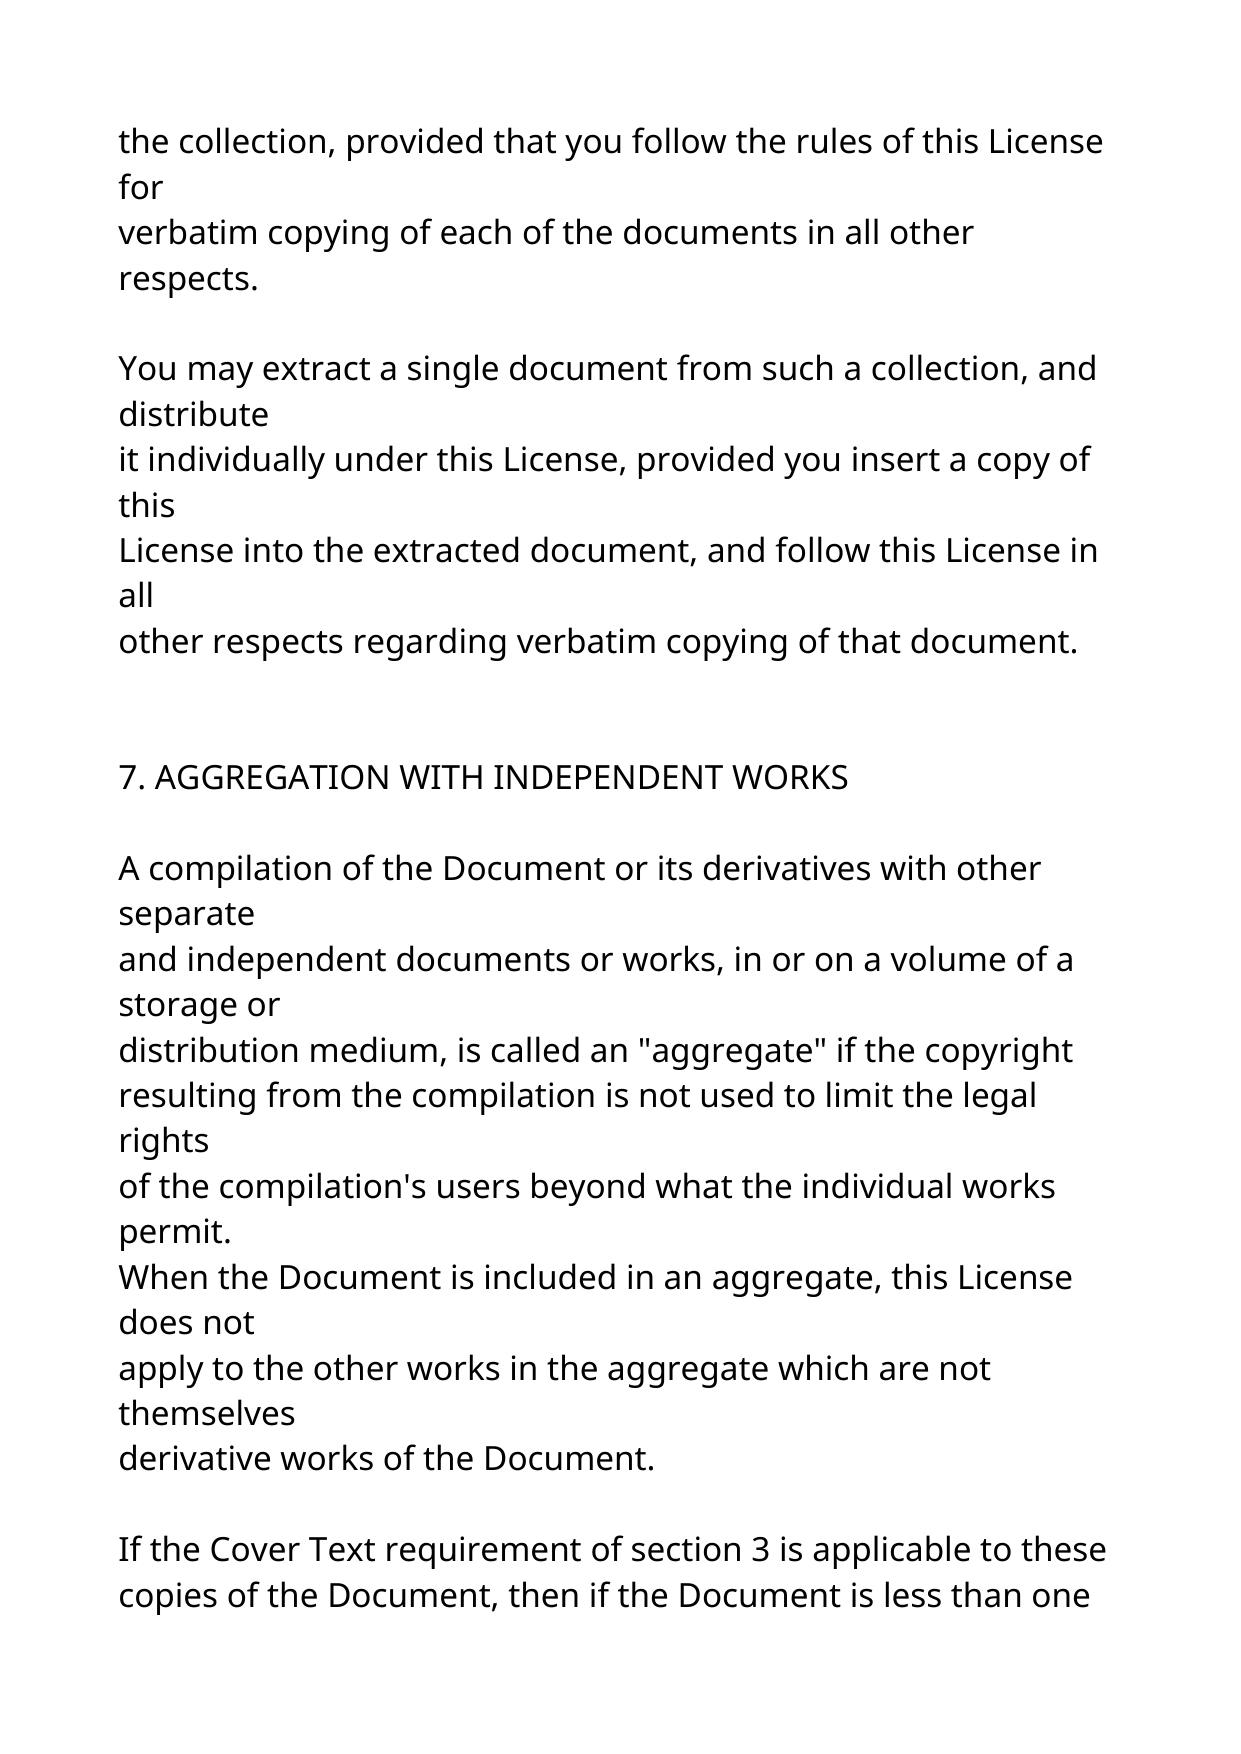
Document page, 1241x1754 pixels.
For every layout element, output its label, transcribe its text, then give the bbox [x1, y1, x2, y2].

text it individually under this License, provided you insert a copy of this [118, 436, 1122, 527]
text and independent documents or works, in or on a volume of a storage or [118, 936, 1122, 1026]
text License into the extracted document, and follow this License in all [118, 527, 1122, 618]
text verbatim copying of each of the documents in all other respects. [118, 209, 1122, 300]
text of the compilation's users beyond what the individual works permit. [118, 1163, 1122, 1253]
text When the Document is included in an aggregate, this License does not [118, 1253, 1122, 1344]
text A compilation of the Document or its derivatives with other separate [118, 845, 1122, 936]
text If the Cover Text requirement of section 3 is applicable to these [118, 1526, 1122, 1571]
text distribution medium, is called an "aggregate" if the copyright [118, 1026, 1122, 1072]
text derivative works of the Document. [118, 1435, 1122, 1481]
text other respects regarding verbatim copying of that document. [118, 618, 1122, 663]
text the collection, provided that you follow the rules of this License for [118, 118, 1122, 209]
text You may extract a single document from such a collection, and distribute [118, 345, 1122, 436]
text apply to the other works in the aggregate which are not themselves [118, 1344, 1122, 1435]
text 7. AGGREGATION WITH INDEPENDENT WORKS [118, 754, 1122, 799]
text resulting from the compilation is not used to limit the legal rights [118, 1072, 1122, 1163]
text copies of the Document, then if the Document is less than one [118, 1571, 1122, 1617]
